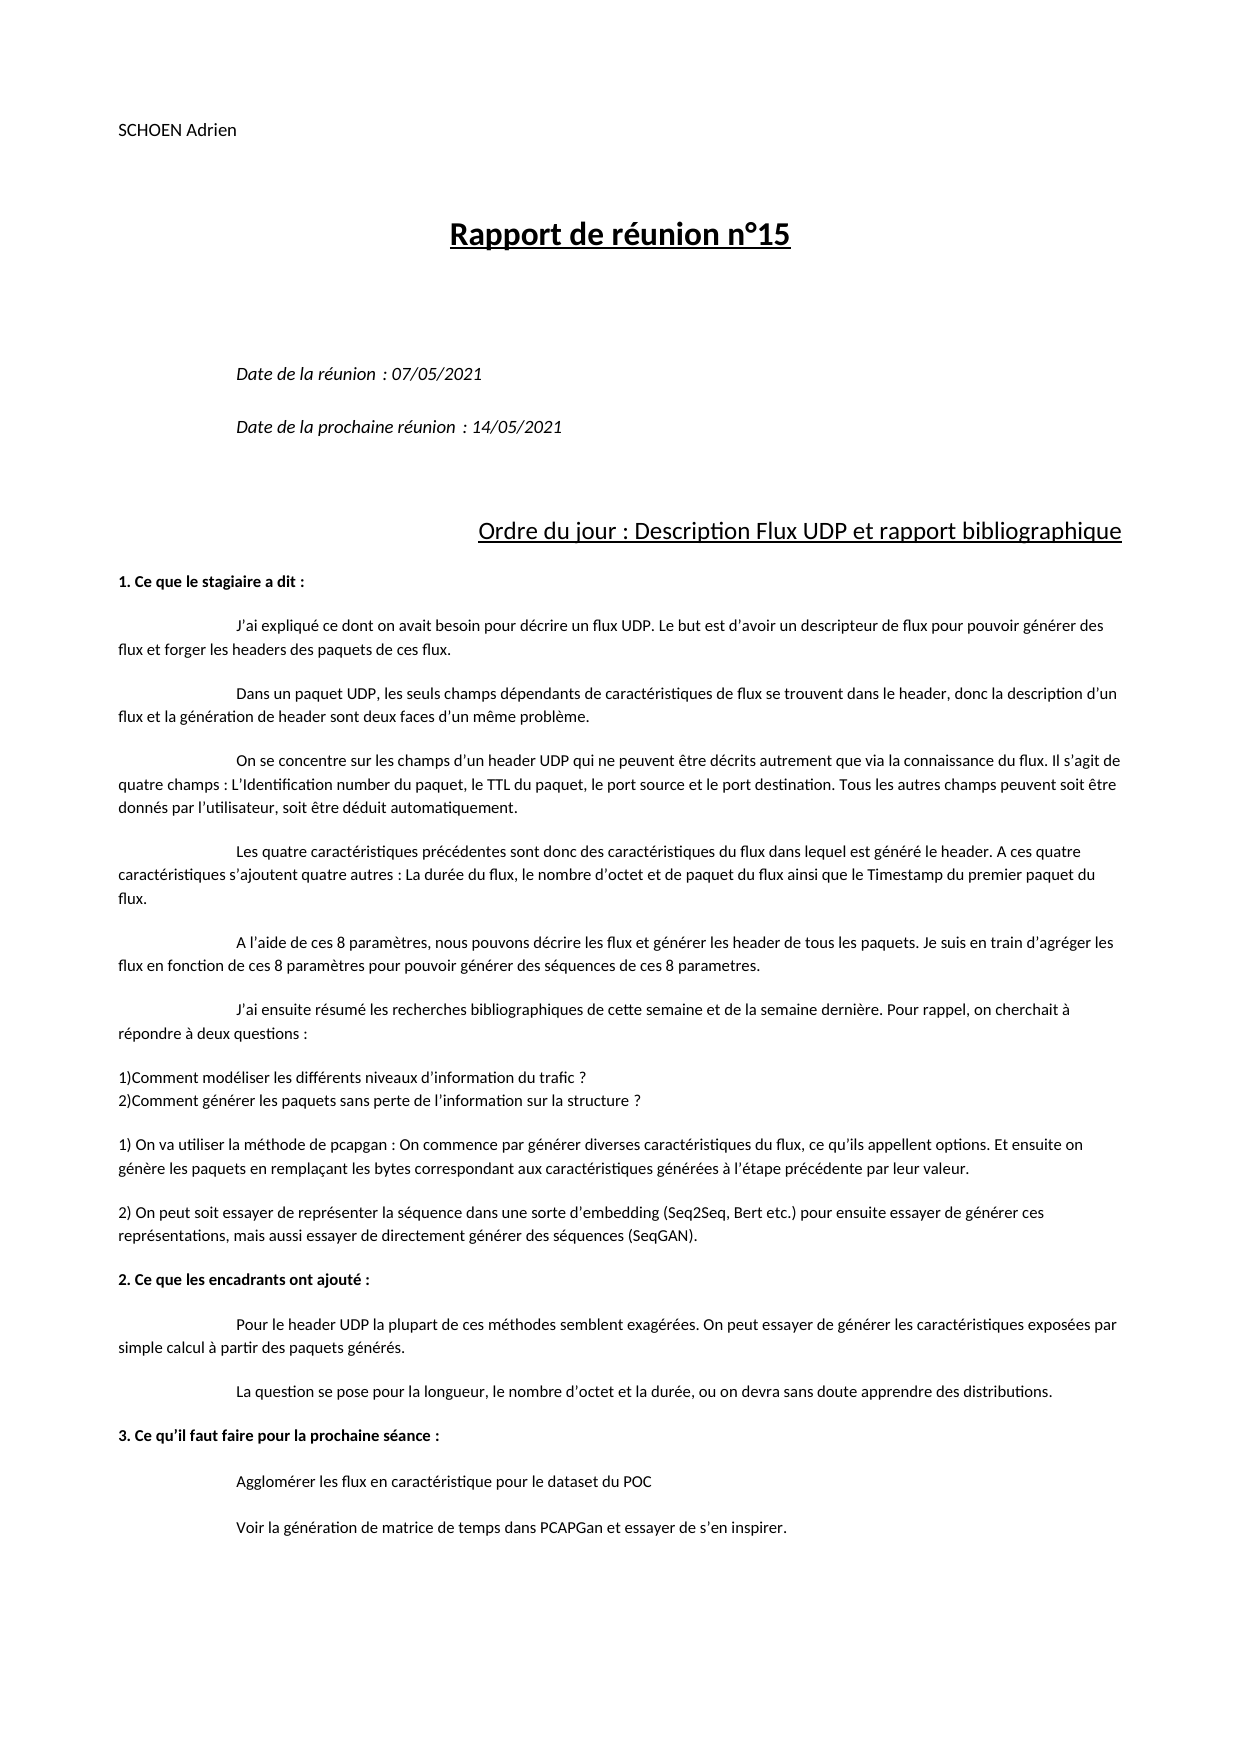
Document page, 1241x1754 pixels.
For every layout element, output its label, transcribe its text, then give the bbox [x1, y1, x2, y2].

text 2) On peut soit essayer de représenter la séquence dans une sorte d’embedding (Seq2Seq, Bert etc.) pour ensuite essayer de générer ces représentations, mais aussi essayer de directement générer des séquences (SeqGAN). [118, 1202, 1122, 1246]
text 1) On va utiliser la méthode de pcapgan : On commence par générer diverses caractéristiques du flux, ce qu’ils appellent options. Et ensuite on génère les paquets en remplaçant les bytes correspondant aux caractéristiques générées à l’étape précédente par leur valeur. [118, 1135, 1122, 1178]
text 2. Ce que les encadrants ont ajouté : [118, 1270, 1122, 1290]
text J’ai expliqué ce dont on avait besoin pour décrire un flux UDP. Le but est d’avoir un descripteur de flux pour pouvoir générer des flux et forger les headers des paquets de ces flux. [118, 616, 1122, 659]
text 1. Ce que le stagiaire a dit : [118, 571, 1122, 592]
text La question se pose pour la longueur, le nombre d’octet et la durée, ou on devra sans doute apprendre des distributions. [118, 1381, 1122, 1402]
text Dans un paquet UDP, les seuls champs dépendants de caractéristiques de flux se trouvent dans le header, donc la description d’un flux et la génération de header sont deux faces d’un même problème. [118, 683, 1122, 727]
text A l’aide de ces 8 paramètres, nous pouvons décrire les flux et générer les header de tous les paquets. Je suis en train d’agréger les flux en fonction de ces 8 paramètres pour pouvoir générer des séquences de ces 8 parametres. [118, 932, 1122, 976]
text J’ai ensuite résumé les recherches bibliographiques de cette semaine et de la semaine dernière. Pour rappel, on cherchait à répondre à deux questions : [118, 1000, 1122, 1043]
text SCHOEN Adrien [118, 118, 1122, 141]
text Pour le header UDP la plupart de ces méthodes semblent exagérées. On peut essayer de générer les caractéristiques exposées par simple calcul à partir des paquets générés. [118, 1314, 1122, 1357]
text Date de la prochaine réunion : 14/05/2021 [118, 415, 1122, 438]
text 1)Comment modéliser les différents niveaux d’information du trafic ? 2)Comment générer les paquets sans perte de l’information sur la structure ? [118, 1067, 1122, 1111]
text Les quatre caractéristiques précédentes sont donc des caractéristiques du flux dans lequel est généré le header. A ces quatre caractéristiques s’ajoutent quatre autres : La durée du flux, le nombre d’octet et de paquet du flux ainsi que le Timestamp du premier paquet du flux. [118, 841, 1122, 908]
text Ordre du jour : Description Flux UDP et rapport bibliographique [118, 516, 1122, 546]
text On se concentre sur les champs d’un header UDP qui ne peuvent être décrits autrement que via la connaissance du flux. Il s’agit de quatre champs : L’Identification number du paquet, le TTL du paquet, le port source et le port destination. Tous les autres champs peuvent soit être donnés par l’utilisateur, soit être déduit automatiquement. [118, 751, 1122, 817]
text Voir la génération de matrice de temps dans PCAPGan et essayer de s’en inspirer. [118, 1517, 1122, 1537]
text 3. Ce qu’il faut faire pour la prochaine séance : [118, 1426, 1122, 1446]
text Agglomérer les flux en caractéristique pour le dataset du POC [118, 1470, 1122, 1493]
text Rapport de réunion n°15 [118, 212, 1122, 253]
text Date de la réunion : 07/05/2021 [118, 348, 1122, 388]
